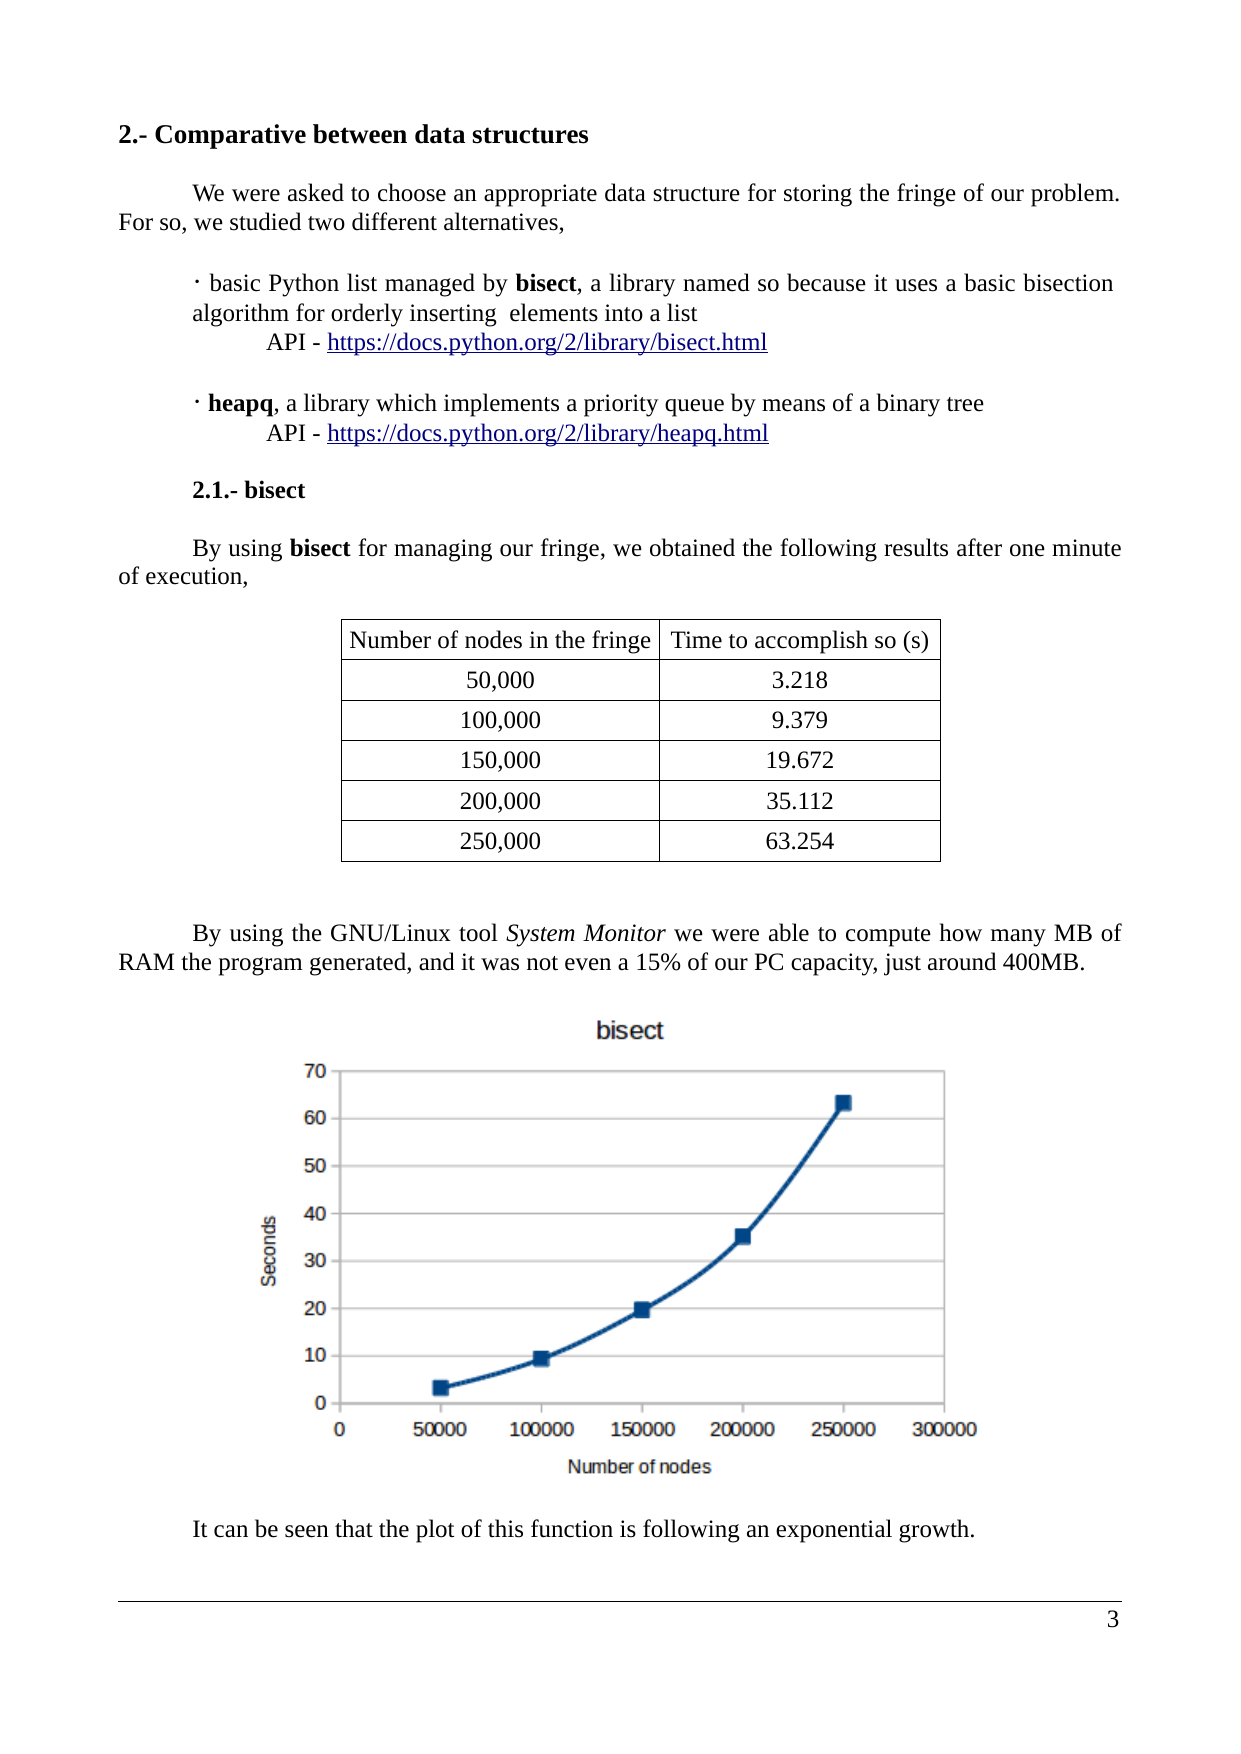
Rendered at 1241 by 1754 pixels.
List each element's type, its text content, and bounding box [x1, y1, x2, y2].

table_cell 50,000 [342, 660, 659, 699]
table_cell 35.112 [660, 781, 940, 820]
text By using bisect for managing our fringe, we obtained the following results after one minute of execution, [118, 533, 1122, 590]
text We were asked to choose an appropriate data structure for storing the fringe of our problem. For so, we studied two different alternatives, [118, 178, 1122, 236]
table_header Number of nodes in the fringe [342, 620, 659, 659]
table_cell 200,000 [342, 781, 659, 820]
text 2.- Comparative between data structures [118, 118, 1122, 149]
text API - https://docs.python.org/2/library/bisect.html [118, 327, 1122, 355]
text 2.1.- bisect [118, 475, 1122, 504]
text · heapq, a library which implements a priority queue by means of a binary tree API - https://docs.python.org/2/library/heapq.html [118, 384, 1122, 446]
table_cell 9.379 [660, 701, 940, 740]
table_cell 3.218 [660, 660, 940, 699]
table_cell 150,000 [342, 741, 659, 780]
table_cell 100,000 [342, 701, 659, 740]
text It can be seen that the plot of this function is following an exponential growth. [118, 1514, 1122, 1543]
text · basic Python list managed by bisect, a library named so because it uses a basic bisection algorithm for orderly inserting elements into a list [118, 264, 1122, 327]
table_cell 63.254 [660, 821, 940, 861]
table_header Time to accomplish so (s) [660, 620, 940, 659]
text By using the GNU/Linux tool System Monitor we were able to compute how many MB of RAM the program generated, and it was not even a 15% of our PC capacity, just around 400MB. [118, 918, 1122, 976]
table_cell 19.672 [660, 741, 940, 780]
table_cell 250,000 [342, 821, 659, 861]
picture [244, 999, 996, 1486]
